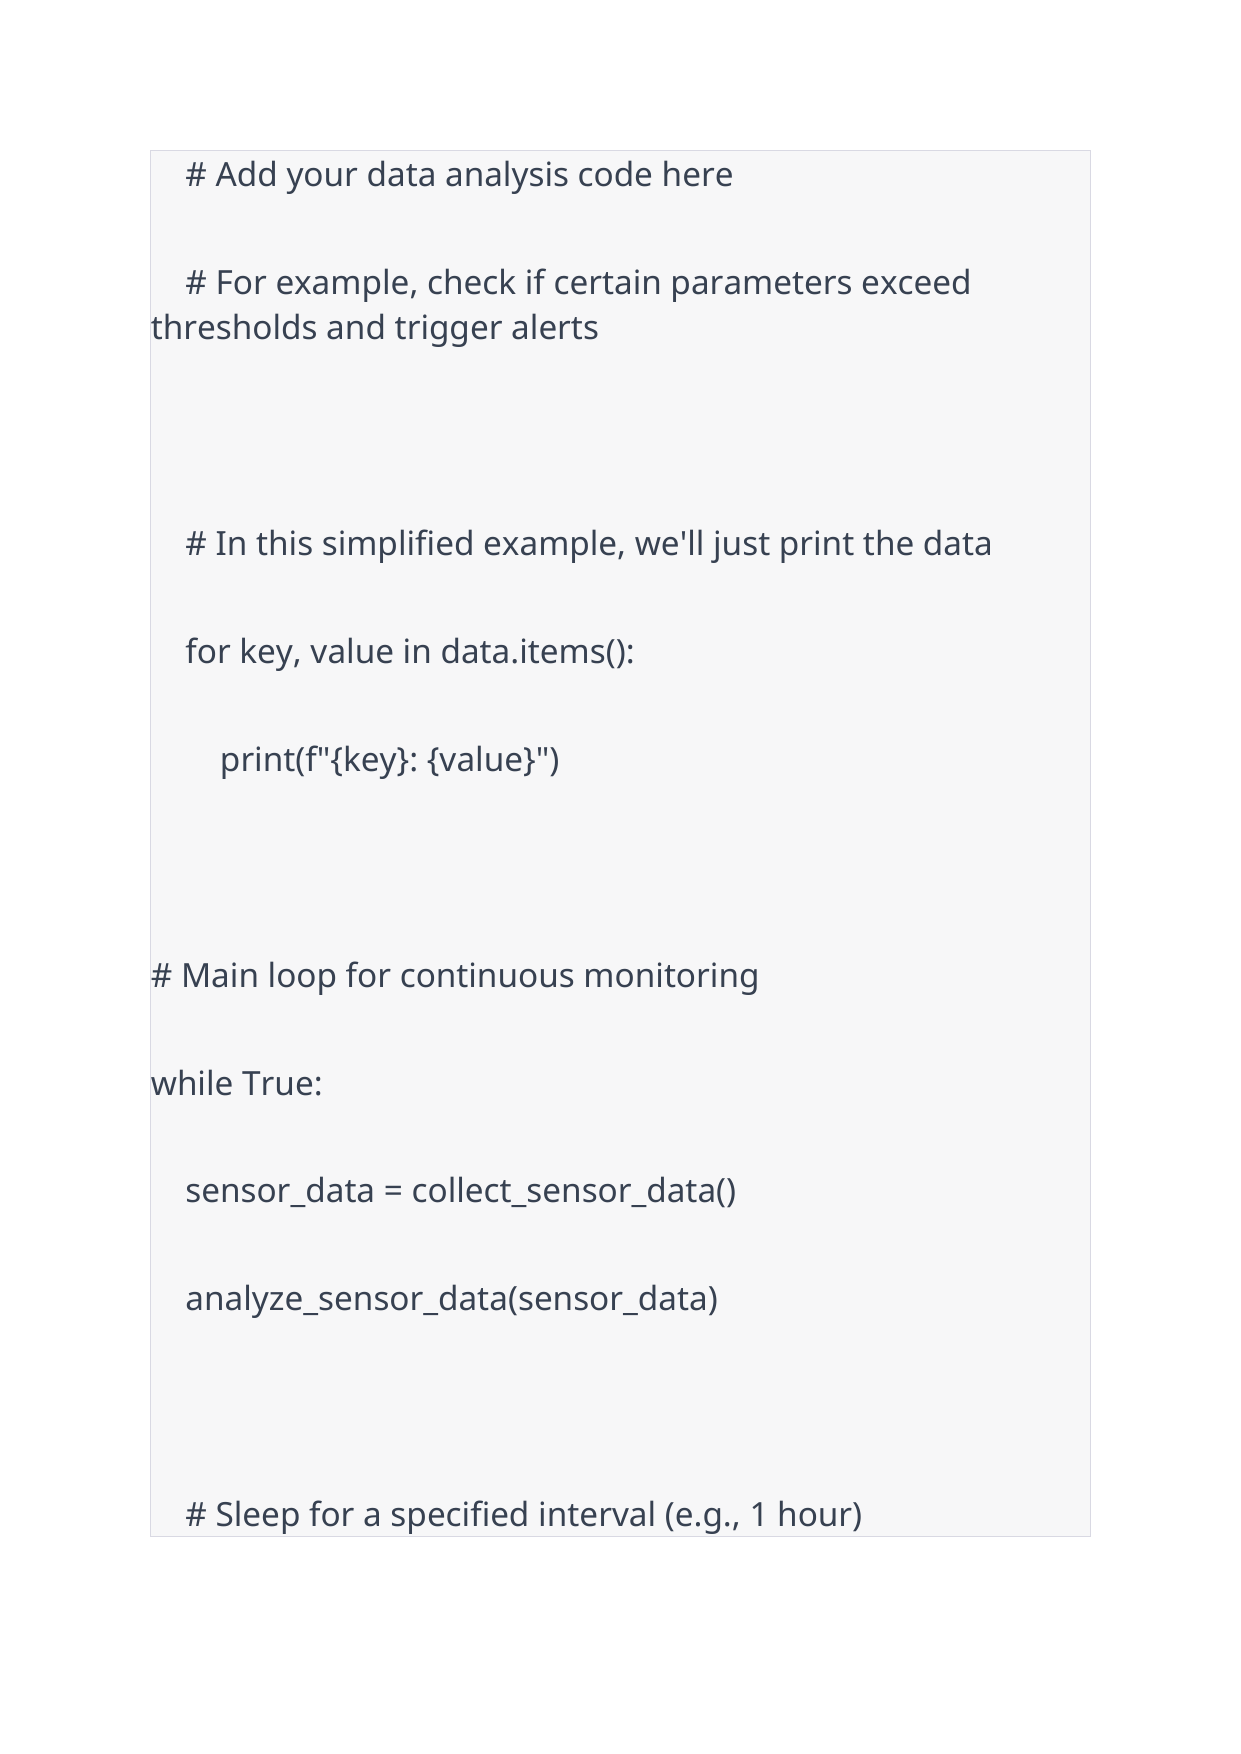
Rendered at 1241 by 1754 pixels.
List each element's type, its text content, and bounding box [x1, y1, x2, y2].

text # Sleep for a specified interval (e.g., 1 hour) [151, 1490, 1090, 1536]
text analyze_sensor_data(sensor_data) [151, 1274, 1090, 1321]
text # Add your data analysis code here [151, 151, 1090, 196]
text print(f"{key}: {value}") [151, 735, 1090, 781]
text while True: [151, 1059, 1090, 1105]
text # For example, check if certain parameters exceed thresholds and trigger alerts [151, 258, 1090, 349]
text # In this simplified example, we'll just print the data [151, 519, 1090, 565]
text # Main loop for continuous monitoring [151, 951, 1090, 997]
text for key, value in data.items(): [151, 627, 1090, 673]
text sensor_data = collect_sensor_data() [151, 1167, 1090, 1213]
